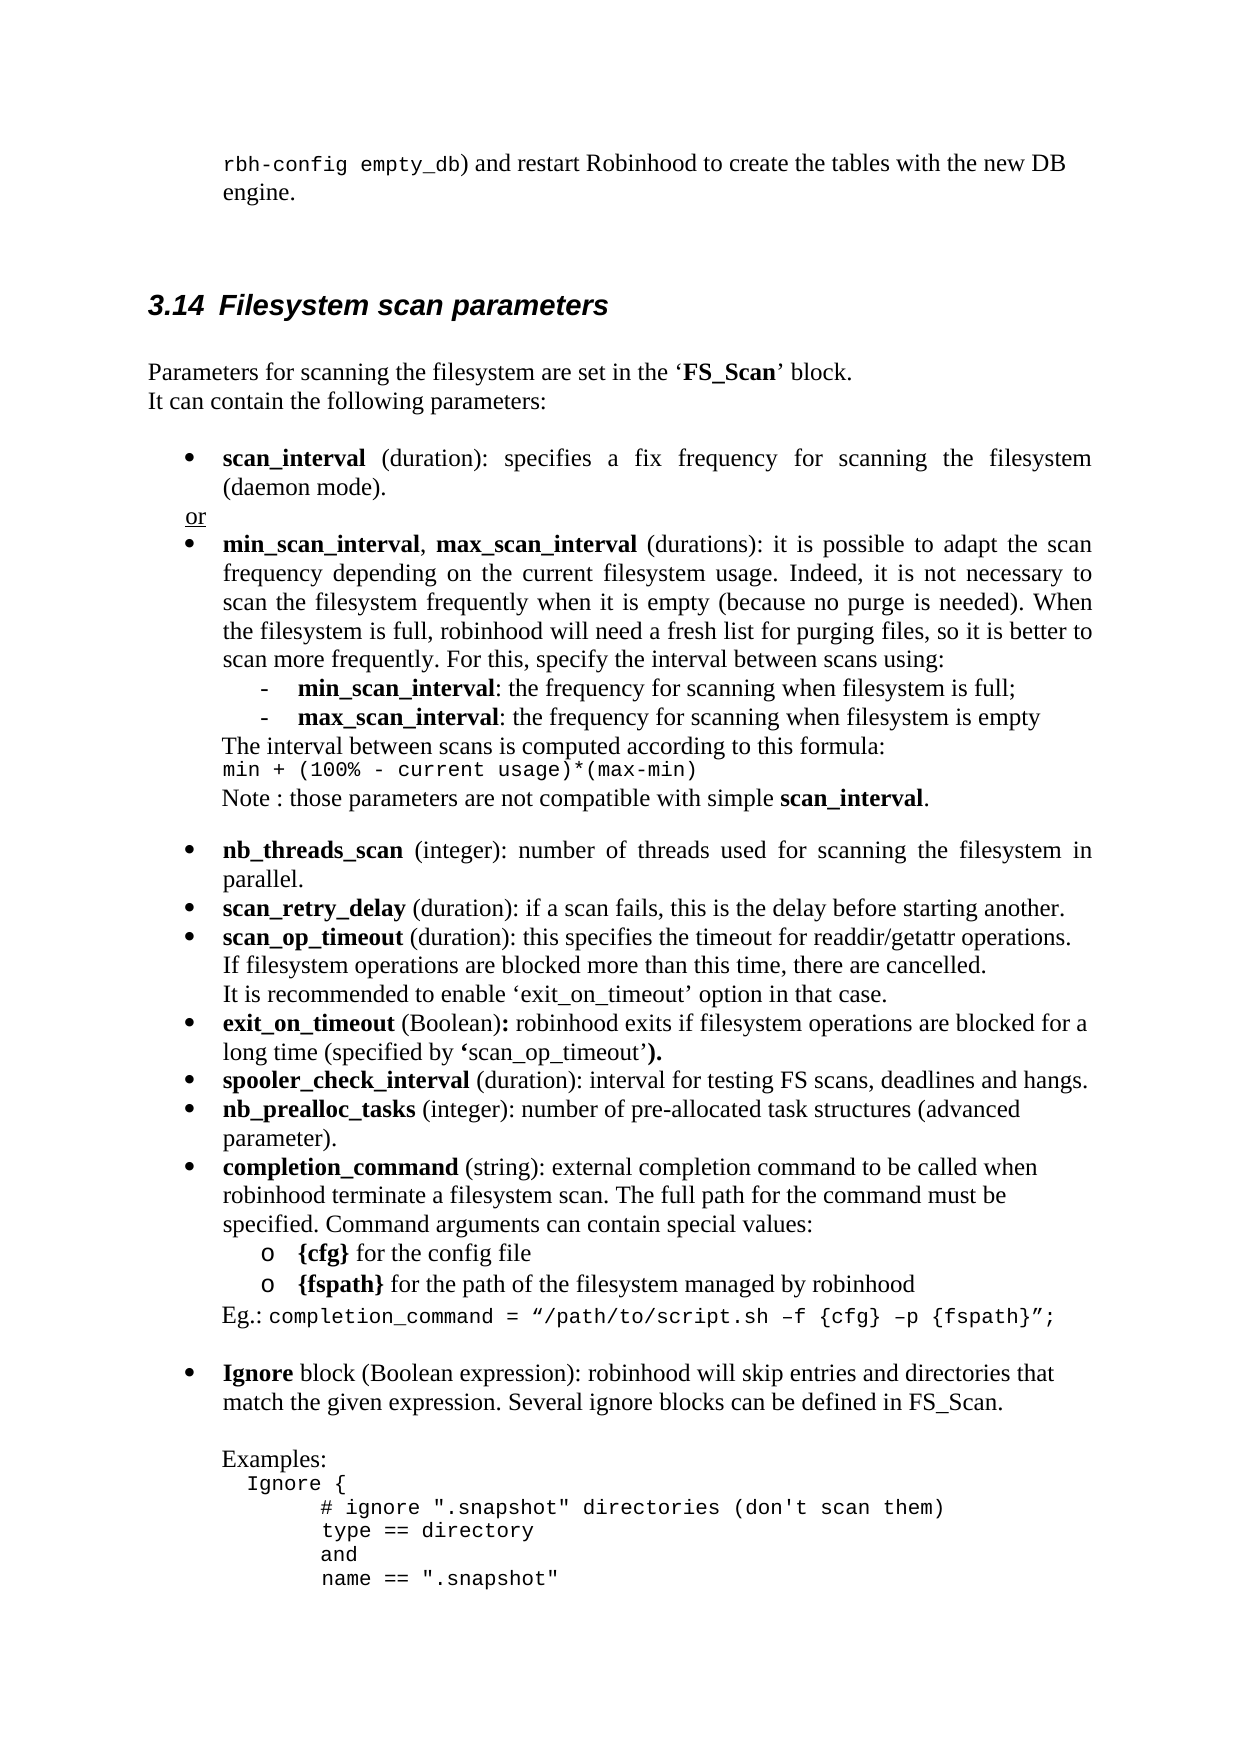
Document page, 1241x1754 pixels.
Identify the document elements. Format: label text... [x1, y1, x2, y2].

list {fspath} for the path of the filesystem managed by robinhood [260, 1269, 1093, 1300]
text # ignore ".snapshot" directories (don't scan them) [148, 1497, 1093, 1520]
list Examples: [221, 1444, 1093, 1473]
text It can contain the following parameters: [148, 386, 1093, 414]
subtitle Filesystem scan parameters [148, 288, 1093, 322]
list min_scan_interval: the frequency for scanning when filesystem is full; [260, 673, 1093, 702]
list max_scan_interval: the frequency for scanning when filesystem is empty [260, 702, 1093, 731]
text name == ".snapshot" [148, 1568, 1093, 1591]
text The interval between scans is computed according to this formula: [185, 731, 1093, 759]
list spooler_check_interval (duration): interval for testing FS scans, deadlines and hangs. [185, 1066, 1093, 1094]
text Parameters for scanning the filesystem are set in the ‘FS_Scan’ block. [148, 357, 1093, 386]
text or [185, 501, 1093, 529]
list nb_threads_scan (integer): number of threads used for scanning the filesystem in parallel. [185, 836, 1093, 893]
text and [148, 1544, 1093, 1568]
list scan_retry_delay (duration): if a scan fails, this is the delay before starting another. [185, 893, 1093, 922]
list nb_prealloc_tasks (integer): number of pre-allocated task structures (advanced parameter). [185, 1094, 1093, 1152]
list exit_on_timeout (Boolean): robinhood exits if filesystem operations are blocked for a long time (specified by ‘scan_op_timeout’). [185, 1008, 1093, 1066]
text Ignore { [148, 1473, 1093, 1497]
list rbh-config empty_db) and restart Robinhood to create the tables with the new DB engine. [185, 148, 1093, 206]
list scan_interval (duration): specifies a fix frequency for scanning the filesystem (daemon mode). [185, 443, 1093, 501]
text Note : those parameters are not compatible with simple scan_interval. [148, 783, 1093, 812]
text min + (100% - current usage)*(max-min) [148, 759, 1093, 783]
list completion_command (string): external completion command to be called when robinhood terminate a filesystem scan. The full path for the command must be specified. Command arguments can contain special values: [185, 1152, 1093, 1238]
list {cfg} for the config file [260, 1238, 1093, 1269]
list min_scan_interval, max_scan_interval (durations): it is possible to adapt the scan frequency depending on the current filesystem usage. Indeed, it is not necessary to scan the filesystem frequently when it is empty (because no purge is needed). When the filesystem is full, robinhood will need a fresh list for purging files, so it is better to scan more frequently. For this, specify the interval between scans using: [185, 529, 1093, 673]
text Eg.: completion_command = “/path/to/script.sh –f {cfg} –p {fspath}”; [221, 1300, 1093, 1329]
list Ignore block (Boolean expression): robinhood will skip entries and directories that match the given expression. Several ignore blocks can be defined in FS_Scan. [185, 1358, 1093, 1416]
text type == directory [148, 1520, 1093, 1544]
list scan_op_timeout (duration): this specifies the timeout for readdir/getattr operations. If filesystem operations are blocked more than this time, there are cancelled. It is recommended to enable ‘exit_on_timeout’ option in that case. [185, 922, 1093, 1008]
